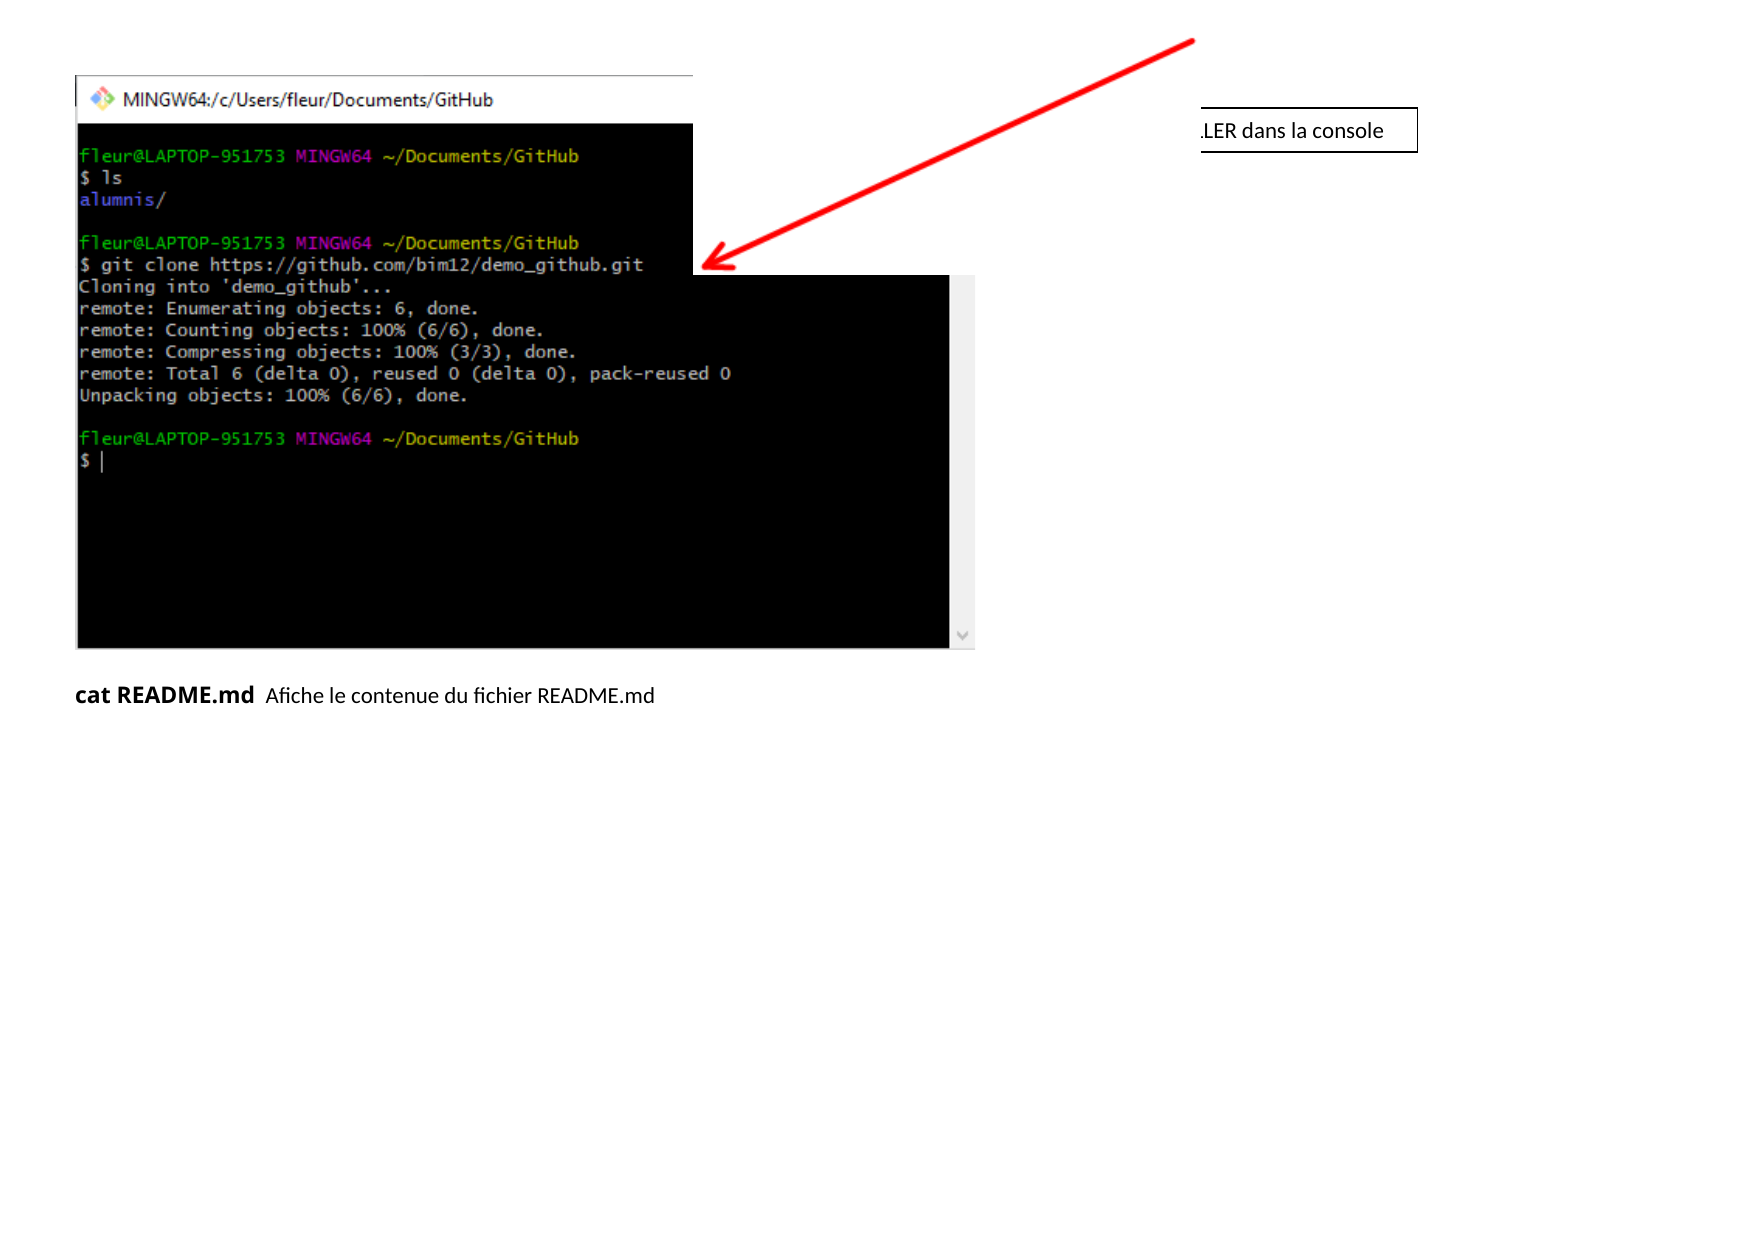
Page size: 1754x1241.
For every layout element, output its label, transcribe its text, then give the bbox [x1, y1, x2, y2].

picture [75, 29, 1201, 650]
text COLLER dans la console [1201, 116, 1402, 144]
text cat README.md Afiche le contenue du fichier README.md [75, 679, 1679, 710]
